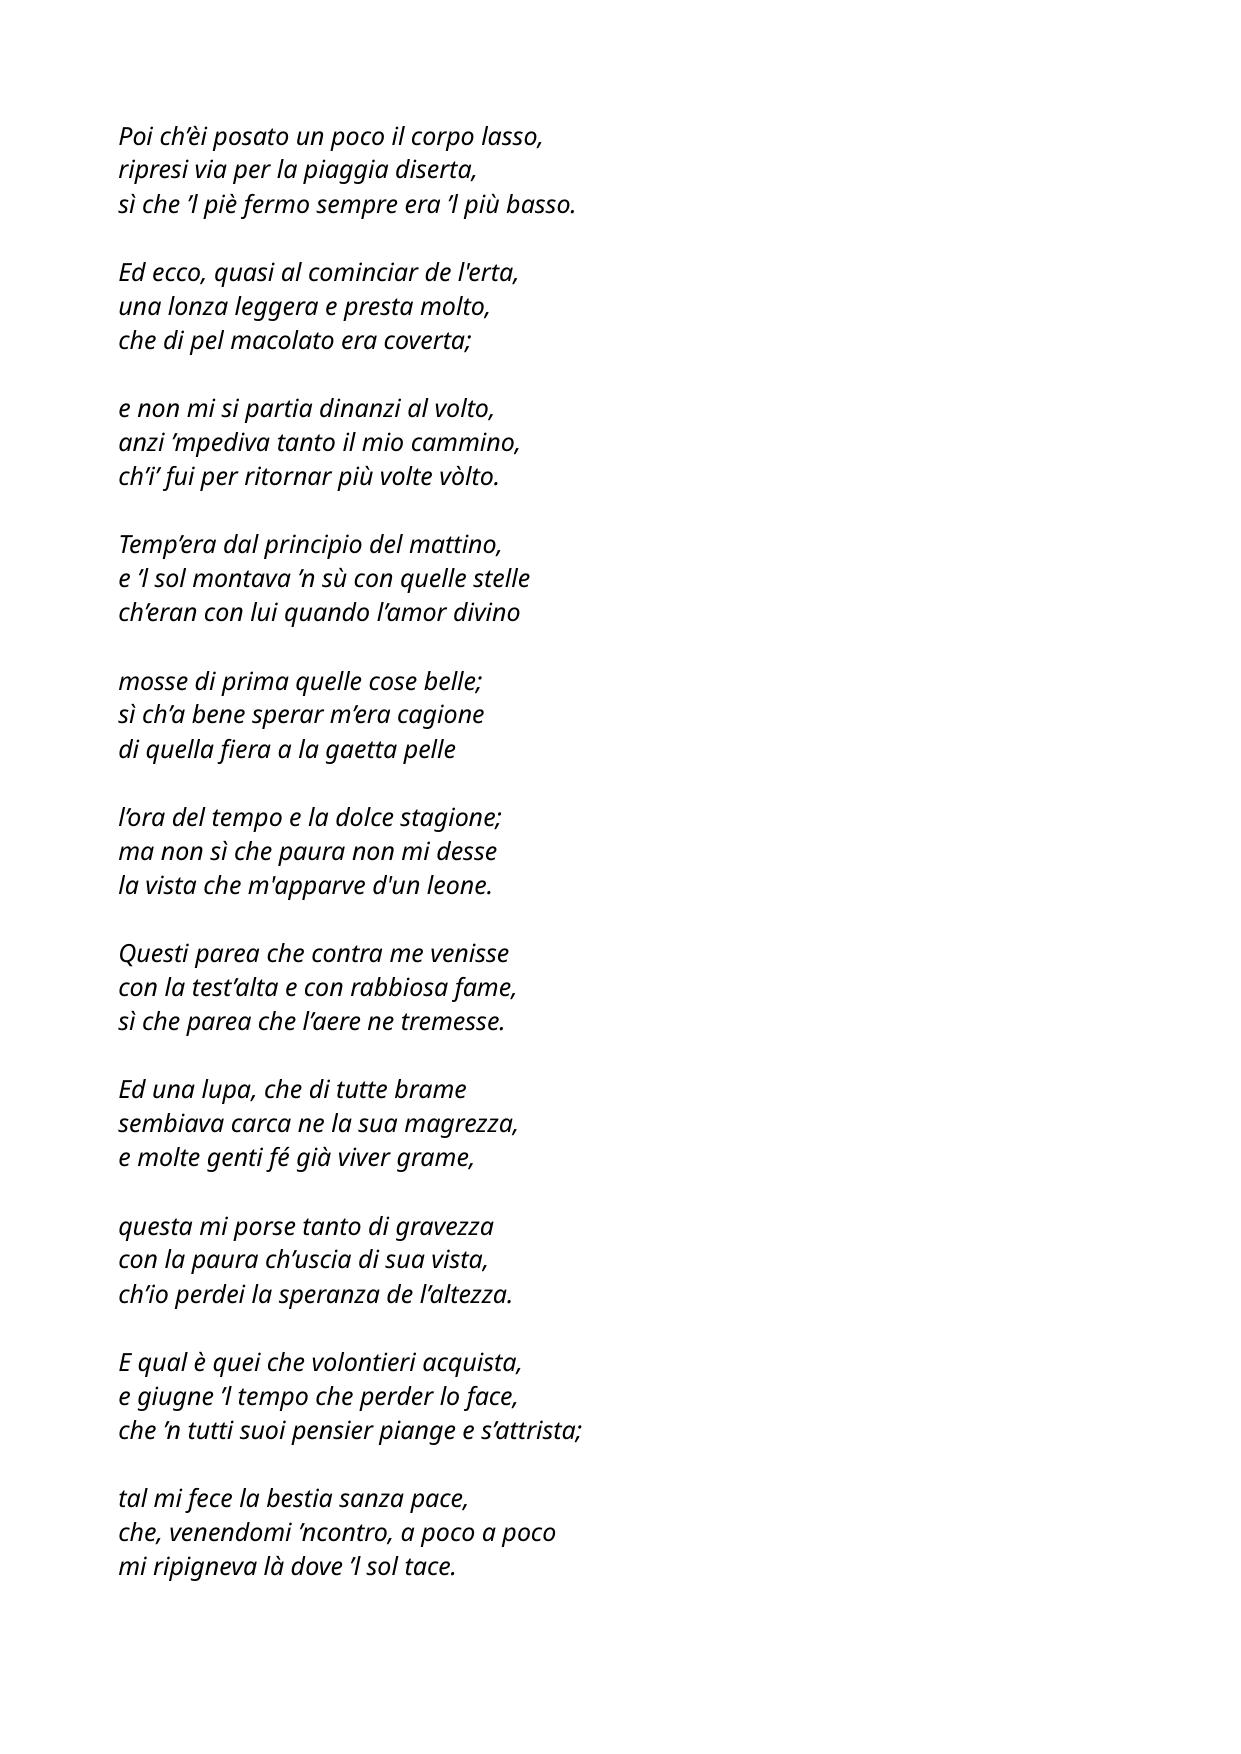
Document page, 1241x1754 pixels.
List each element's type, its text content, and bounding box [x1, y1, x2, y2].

text l’ora del tempo e la dolce stagione; ma non sì che paura non mi desse la vista che m'apparve d'un leone. [118, 799, 1122, 902]
text mosse di prima quelle cose belle; sì ch’a bene sperar m’era cagione di quella fiera a la gaetta pelle [118, 663, 1122, 765]
text Poi ch’èi posato un poco il corpo lasso, ripresi via per la piaggia diserta, sì che ’l piè fermo sempre era ’l più basso. [118, 118, 1122, 220]
text Ed ecco, quasi al cominciar de l'erta, una lonza leggera e presta molto, che di pel macolato era coverta; [118, 254, 1122, 357]
text e non mi si partia dinanzi al volto, anzi ’mpediva tanto il mio cammino, ch’i’ fui per ritornar più volte vòlto. [118, 391, 1122, 493]
text questa mi porse tanto di gravezza con la paura ch’uscia di sua vista, ch’io perdei la speranza de l’altezza. [118, 1208, 1122, 1310]
text E qual è quei che volontieri acquista, e giugne ’l tempo che perder lo face, che ’n tutti suoi pensier piange e s’attrista; [118, 1344, 1122, 1447]
text tal mi fece la bestia sanza pace, che, venendomi ’ncontro, a poco a poco mi ripigneva là dove ’l sol tace. [118, 1481, 1122, 1583]
text Temp’era dal principio del mattino, e ’l sol montava ’n sù con quelle stelle ch’eran con lui quando l’amor divino [118, 527, 1122, 629]
text Questi parea che contra me venisse con la test’alta e con rabbiosa fame, sì che parea che l’aere ne tremesse. [118, 936, 1122, 1038]
text Ed una lupa, che di tutte brame sembiava carca ne la sua magrezza, e molte genti fé già viver grame, [118, 1072, 1122, 1174]
